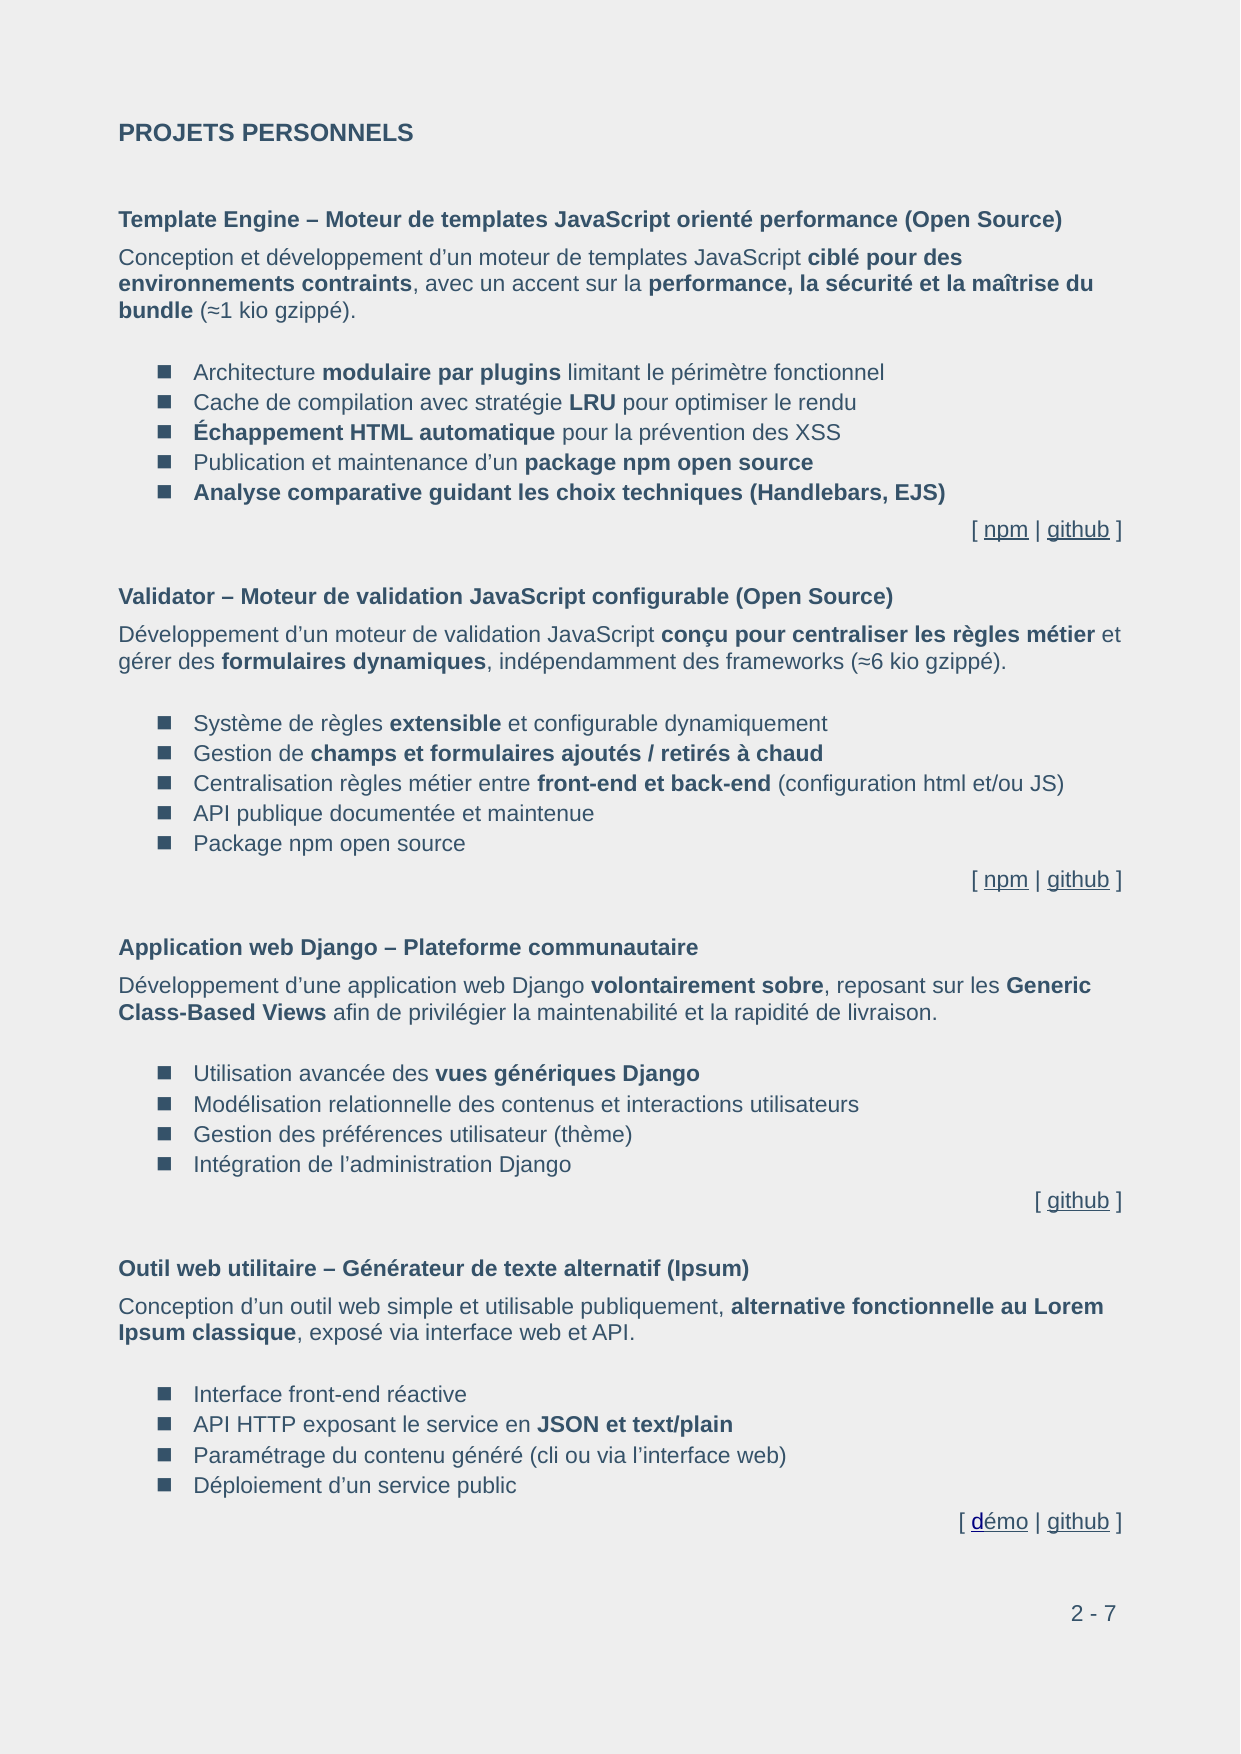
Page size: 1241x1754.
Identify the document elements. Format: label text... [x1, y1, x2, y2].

list Déploiement d’un service public [156, 1472, 1122, 1498]
text Conception d’un outil web simple et utilisable publiquement, alternative fonctionnelle au Lorem Ipsum classique, exposé via interface web et API. [118, 1293, 1122, 1346]
text Projets personnels [118, 118, 1122, 147]
list Système de règles extensible et configurable dynamiquement [156, 709, 1122, 736]
list API publique documentée et maintenue [156, 800, 1122, 826]
list Analyse comparative guidant les choix techniques (Handlebars, EJS) [156, 479, 1122, 506]
text Application web Django – Plateforme communautaire [118, 934, 1122, 960]
list Package npm open source [156, 830, 1122, 857]
text Validator – Moteur de validation JavaScript configurable (Open Source) [118, 583, 1122, 609]
list Utilisation avancée des vues génériques Django [156, 1060, 1122, 1087]
text Conception et développement d’un moteur de templates JavaScript ciblé pour des environnements contraints, avec un accent sur la performance, la sécurité et la maîtrise du bundle (≈1 kio gzippé). [118, 244, 1122, 323]
text [ npm | github ] [118, 866, 1122, 893]
text Développement d’une application web Django volontairement sobre, reposant sur les Generic Class-Based Views afin de privilégier la maintenabilité et la rapidité de livraison. [118, 972, 1122, 1025]
list Paramétrage du contenu généré (cli ou via l’interface web) [156, 1442, 1122, 1468]
text [ github ] [118, 1187, 1122, 1213]
list Centralisation règles métier entre front-end et back-end (configuration html et/ou JS) [156, 770, 1122, 796]
list Publication et maintenance d’un package npm open source [156, 449, 1122, 476]
list Cache de compilation avec stratégie LRU pour optimiser le rendu [156, 389, 1122, 415]
list Architecture modulaire par plugins limitant le périmètre fonctionnel [156, 358, 1122, 385]
list Intégration de l’administration Django [156, 1151, 1122, 1177]
text [ npm | github ] [118, 516, 1122, 542]
text Template Engine – Moteur de templates JavaScript orienté performance (Open Source) [118, 206, 1122, 232]
list Modélisation relationnelle des contenus et interactions utilisateurs [156, 1091, 1122, 1117]
text [ démo | github ] [118, 1508, 1122, 1534]
list API HTTP exposant le service en JSON et text/plain [156, 1411, 1122, 1438]
text Outil web utilitaire – Générateur de texte alternatif (Ipsum) [118, 1255, 1122, 1281]
list Gestion des préférences utilisateur (thème) [156, 1121, 1122, 1147]
list Interface front-end réactive [156, 1381, 1122, 1407]
text Développement d’un moteur de validation JavaScript conçu pour centraliser les règles métier et gérer des formulaires dynamiques, indépendamment des frameworks (≈6 kio gzippé). [118, 621, 1122, 674]
list Gestion de champs et formulaires ajoutés / retirés à chaud [156, 740, 1122, 766]
list Échappement HTML automatique pour la prévention des XSS [156, 419, 1122, 445]
